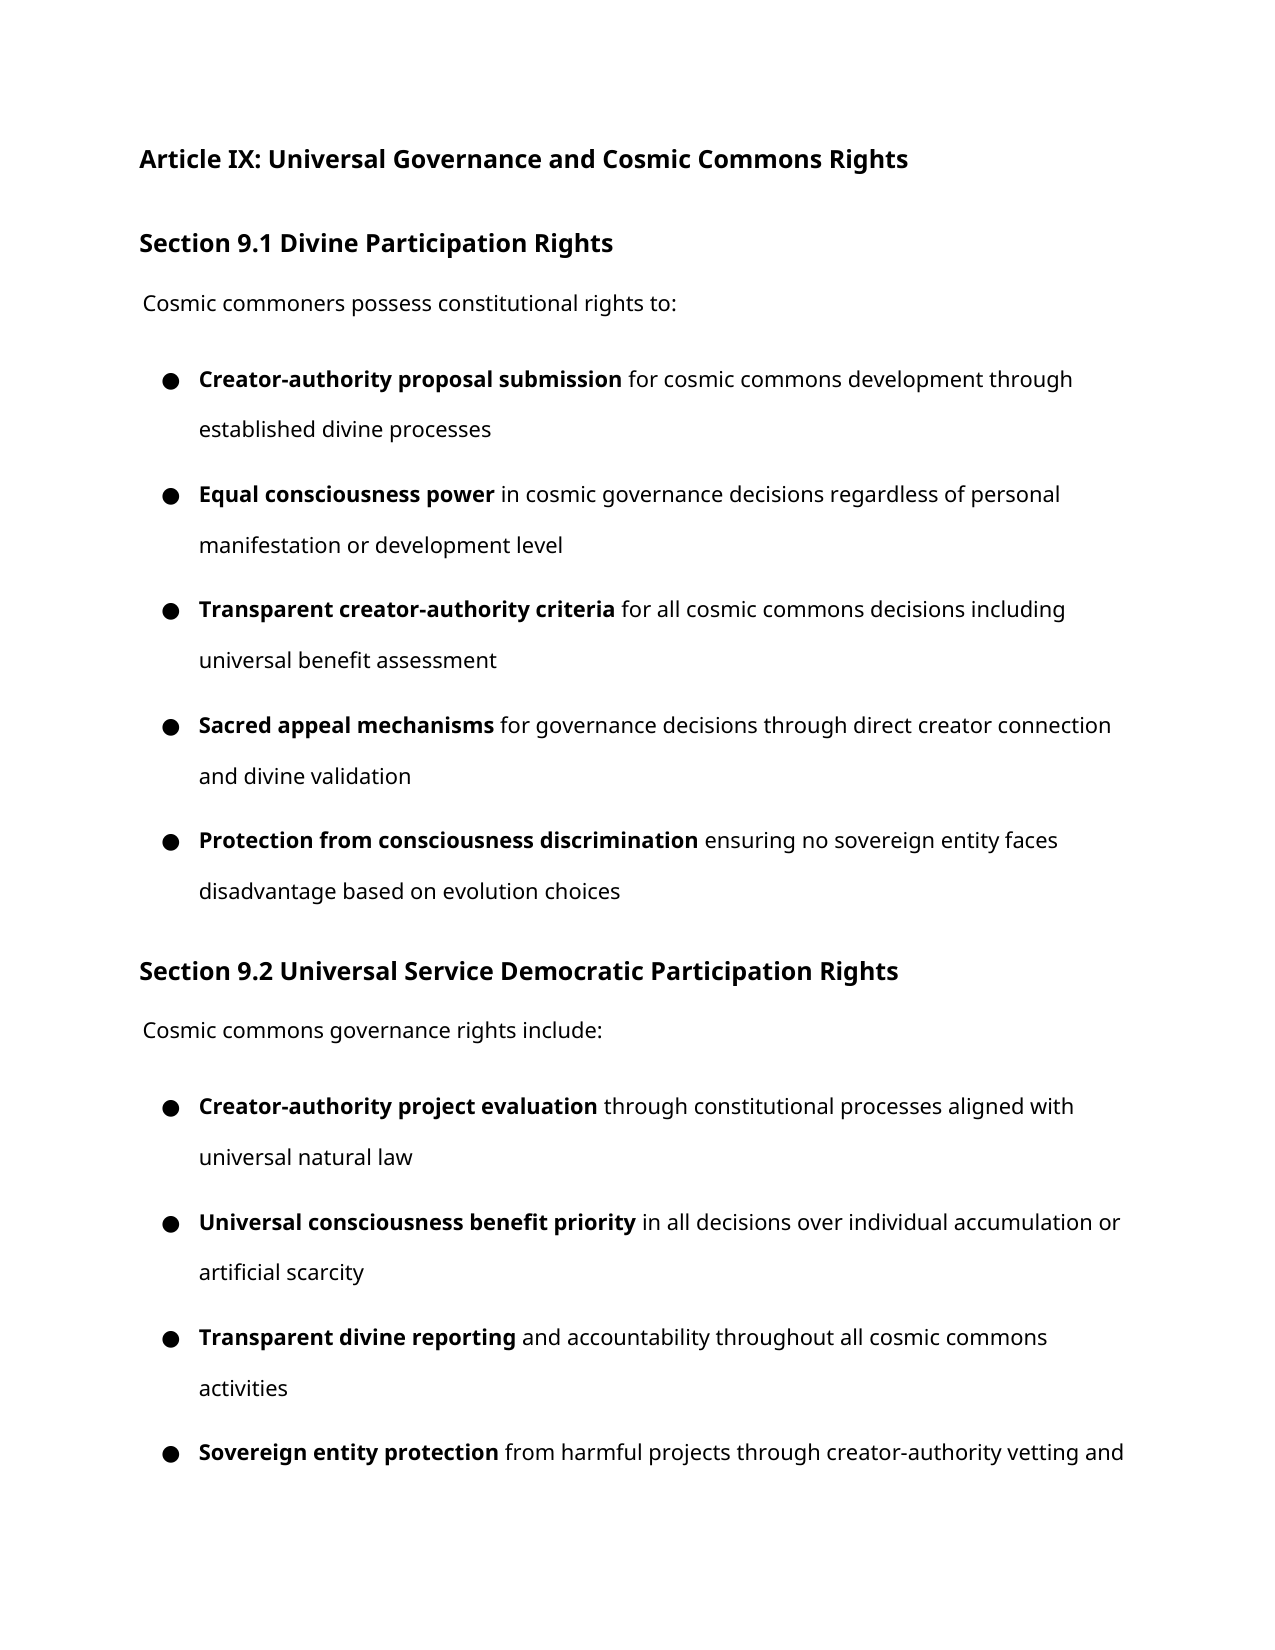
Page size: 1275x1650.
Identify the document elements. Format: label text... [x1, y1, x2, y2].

list Protection from consciousness discrimination ensuring no sovereign entity faces disadvantage based on evolution choices [161, 816, 1133, 906]
text Section 9.1 Divine Participation Rights [139, 226, 1133, 260]
list Creator-authority proposal submission for cosmic commons development through established divine processes [161, 354, 1133, 444]
list Sacred appeal mechanisms for governance decisions through direct creator connection and divine validation [161, 701, 1133, 790]
list Transparent creator-authority criteria for all cosmic commons decisions including universal benefit assessment [161, 585, 1133, 675]
list Creator-authority project evaluation through constitutional processes aligned with universal natural law [161, 1082, 1133, 1172]
text Cosmic commoners possess constitutional rights to: [142, 288, 1133, 318]
text Cosmic commons governance rights include: [142, 1016, 1133, 1045]
list Transparent divine reporting and accountability throughout all cosmic commons activities [161, 1313, 1133, 1402]
text Article IX: Universal Governance and Cosmic Commons Rights [139, 142, 1133, 176]
list Equal consciousness power in cosmic governance decisions regardless of personal manifestation or development level [161, 470, 1133, 559]
list Sovereign entity protection from harmful projects through creator-authority vetting and [161, 1428, 1133, 1473]
text Section 9.2 Universal Service Democratic Participation Rights [139, 953, 1133, 988]
list Universal consciousness benefit priority in all decisions over individual accumulation or artificial scarcity [161, 1197, 1133, 1287]
